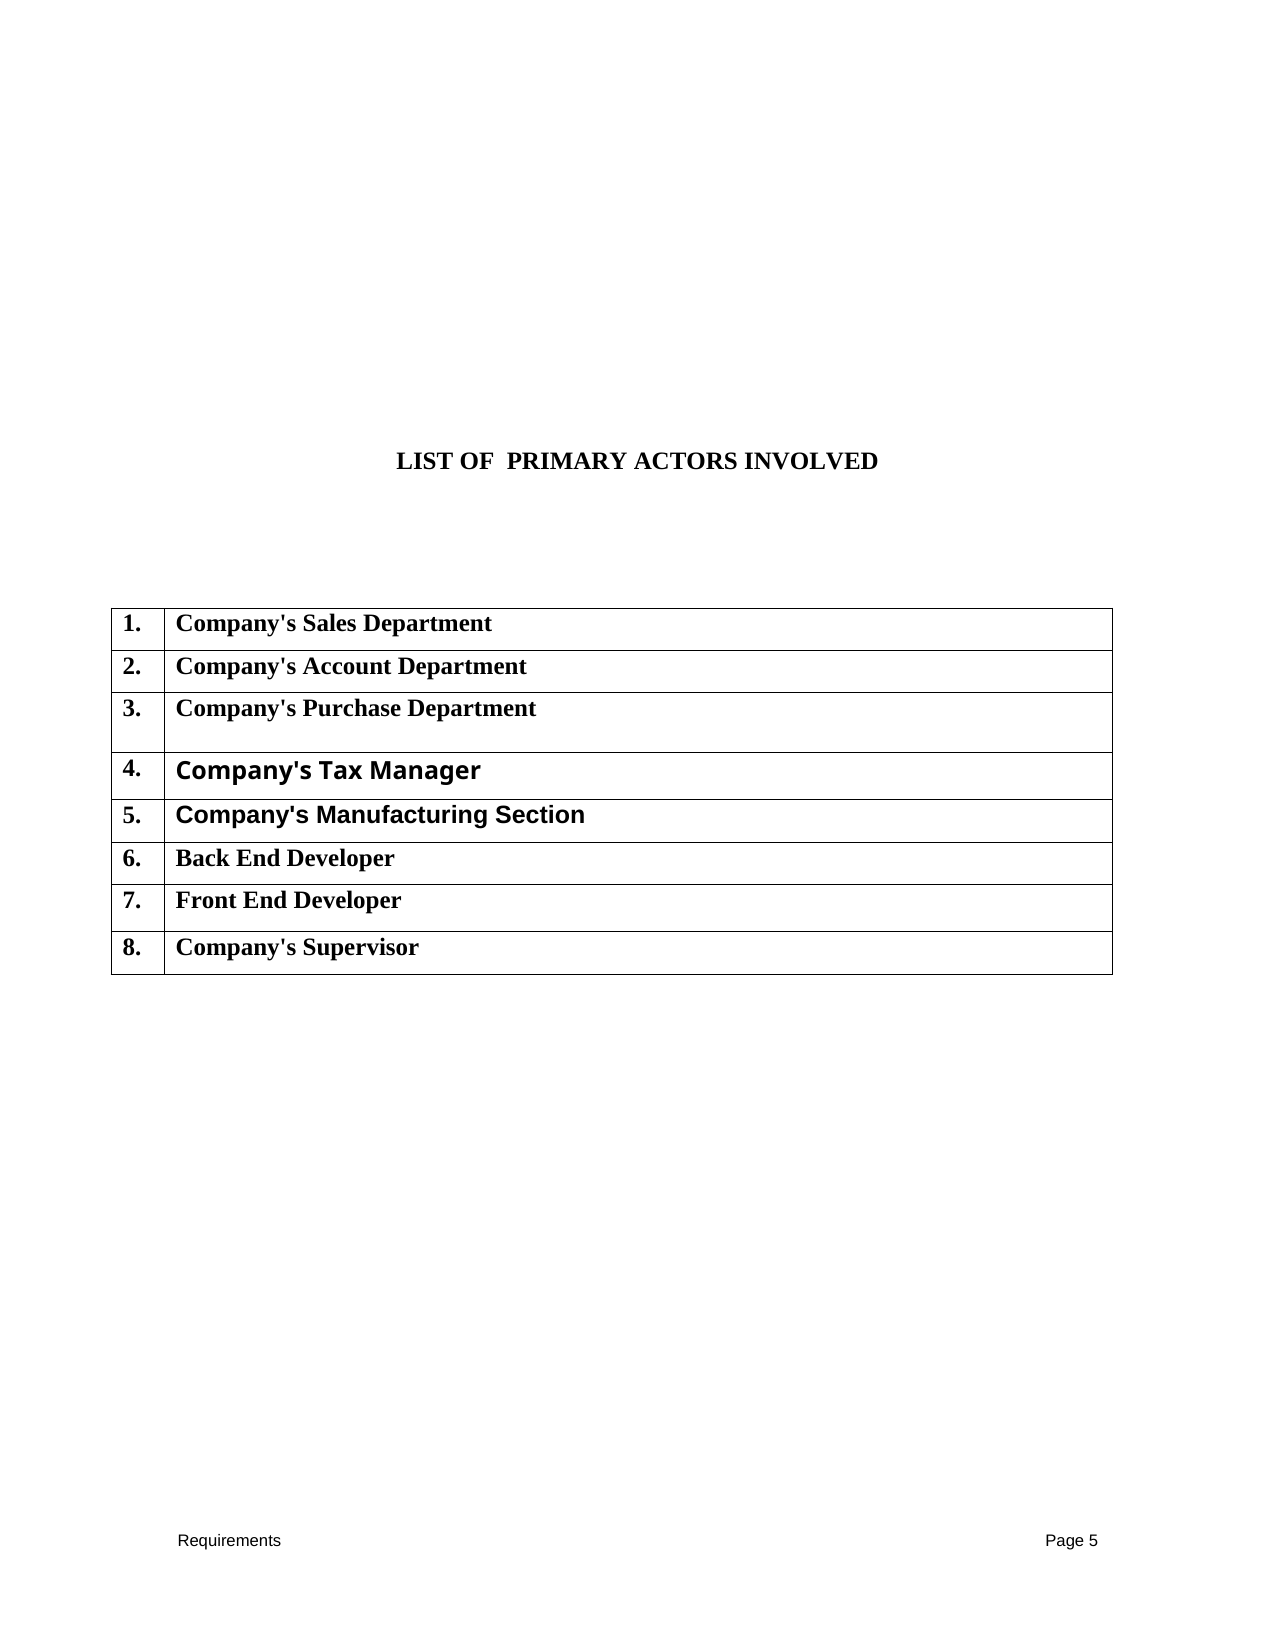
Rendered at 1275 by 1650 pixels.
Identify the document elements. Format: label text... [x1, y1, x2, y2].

table_cell 8. [112, 932, 164, 973]
table_cell 6. [112, 843, 164, 884]
table_cell Back End Developer [165, 843, 1112, 884]
table_cell 7. [112, 885, 164, 931]
table_cell Company's Supervisor [165, 932, 1112, 973]
table_header Company's Sales Department [165, 609, 1112, 650]
table_cell Company's Tax Manager [165, 753, 1112, 799]
table_cell Company's Account Department [165, 651, 1112, 692]
table_cell Company's Purchase Department [165, 693, 1112, 752]
table_cell Company's Manufacturing Section [165, 800, 1112, 842]
table_cell 5. [112, 800, 164, 842]
text LIST OF PRIMARY ACTORS INVOLVED [177, 446, 1098, 475]
table_cell Front End Developer [165, 885, 1112, 931]
table_header 1. [112, 609, 164, 650]
table_cell 3. [112, 693, 164, 752]
table_cell 2. [112, 651, 164, 692]
table_cell 4. [112, 753, 164, 799]
